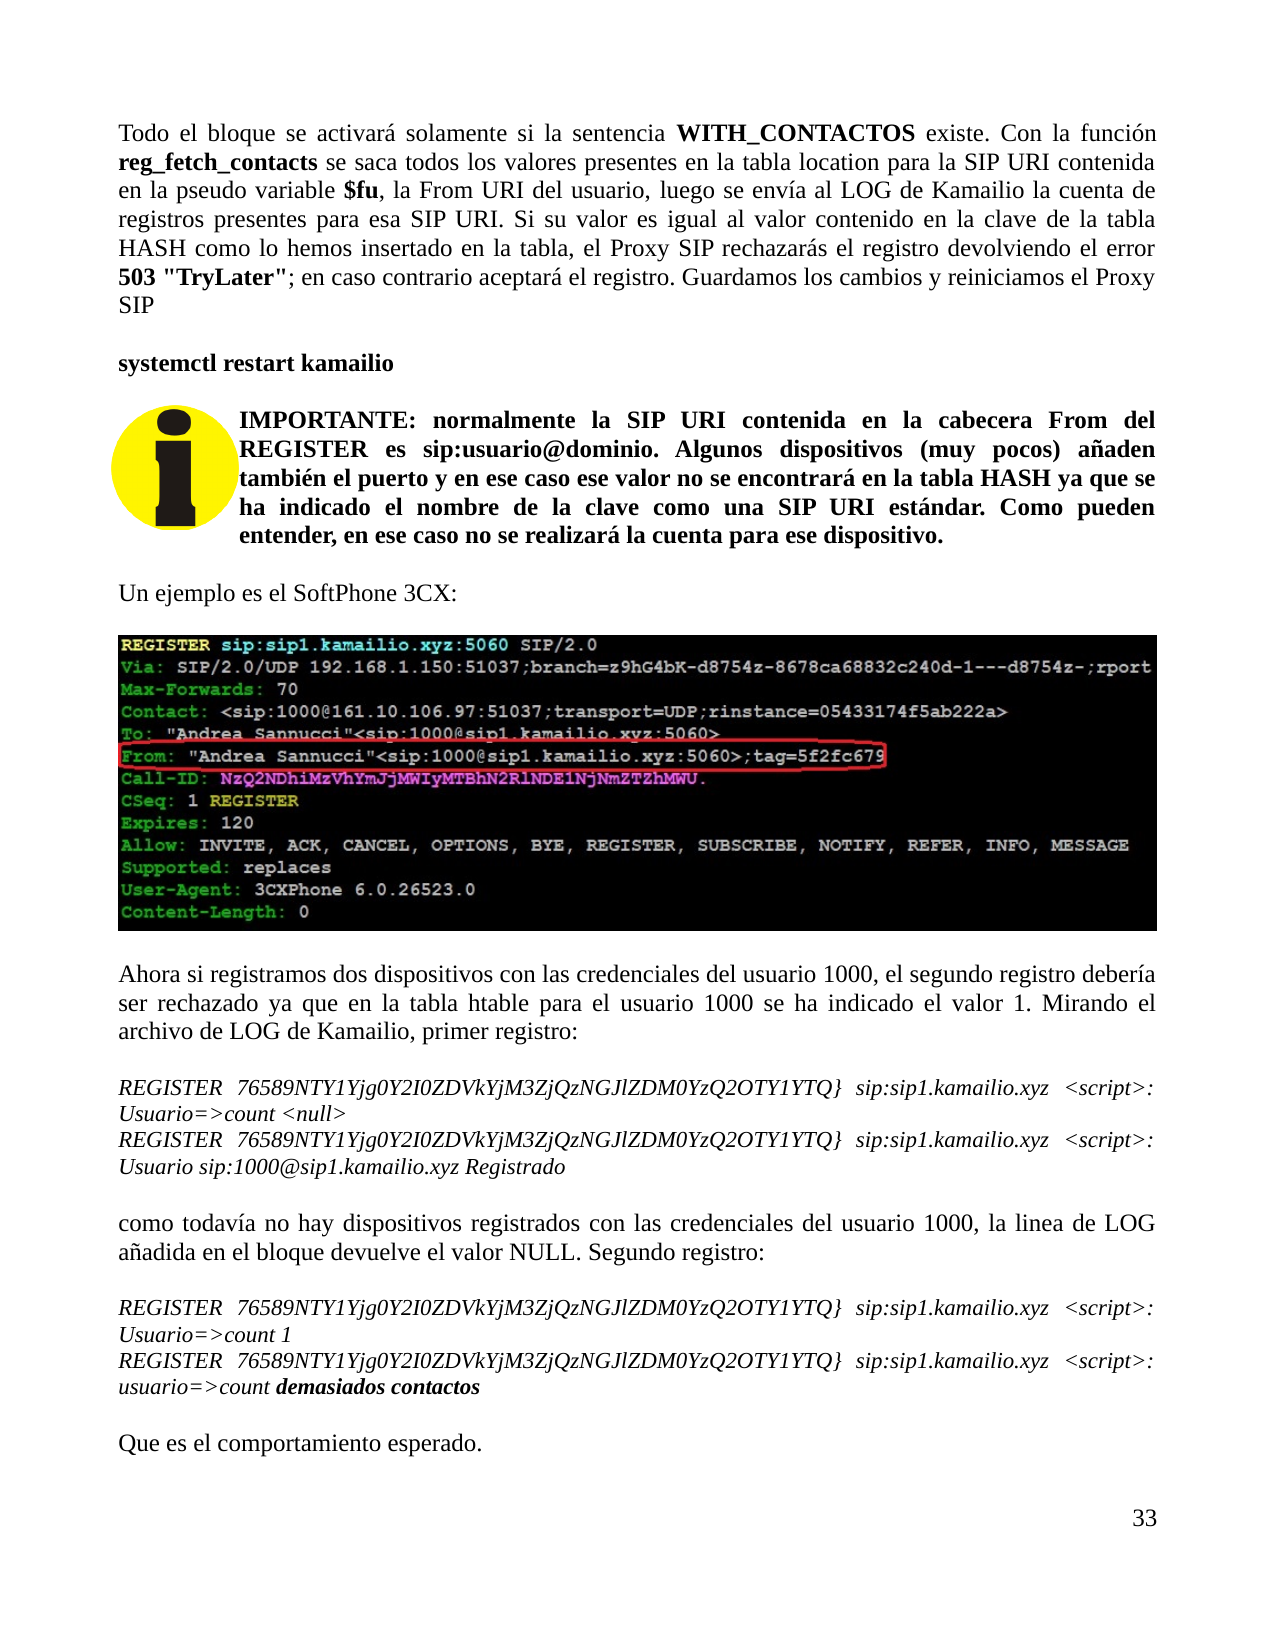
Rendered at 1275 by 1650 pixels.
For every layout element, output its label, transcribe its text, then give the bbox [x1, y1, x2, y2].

text REGISTER 76589NTY1Yjg0Y2I0ZDVkYjM3ZjQzNGJlZDM0YzQ2OTY1YTQ} sip:sip1.kamailio.xyz <script>: usuario=>count demasiados contactos [118, 1347, 1157, 1400]
text Un ejemplo es el SoftPhone 3CX: [118, 578, 1157, 607]
picture [118, 635, 1157, 931]
text REGISTER 76589NTY1Yjg0Y2I0ZDVkYjM3ZjQzNGJlZDM0YzQ2OTY1YTQ} sip:sip1.kamailio.xyz <script>: Usuario sip:1000@sip1.kamailio.xyz Registrado [118, 1127, 1157, 1179]
text Ahora si registramos dos dispositivos con las credenciales del usuario 1000, el segundo registro debería ser rechazado ya que en la tabla htable para el usuario 1000 se ha indicado el valor 1. Mirando el archivo de LOG de Kamailio, primer registro: [118, 959, 1157, 1045]
text como todavía no hay dispositivos registrados con las credenciales del usuario 1000, la linea de LOG añadida en el bloque devuelve el valor NULL. Segundo registro: [118, 1208, 1157, 1266]
text REGISTER 76589NTY1Yjg0Y2I0ZDVkYjM3ZjQzNGJlZDM0YzQ2OTY1YTQ} sip:sip1.kamailio.xyz <script>: Usuario=>count 1 [118, 1294, 1157, 1347]
text Todo el bloque se activará solamente si la sentencia WITH_CONTACTOS existe. Con la función reg_fetch_contacts se saca todos los valores presentes en la tabla location para la SIP URI contenida en la pseudo variable $fu, la From URI del usuario, luego se envía al LOG de Kamailio la cuenta de registros presentes para esa SIP URI. Si su valor es igual al valor contenido en la clave de la tabla HASH como lo hemos insertado en la tabla, el Proxy SIP rechazarás el registro devolviendo el error 503 "TryLater"; en caso contrario aceptará el registro. Guardamos los cambios y reiniciamos el Proxy SIP [118, 118, 1157, 319]
text systemctl restart kamailio [118, 348, 1157, 377]
picture [111, 405, 239, 530]
text REGISTER 76589NTY1Yjg0Y2I0ZDVkYjM3ZjQzNGJlZDM0YzQ2OTY1YTQ} sip:sip1.kamailio.xyz <script>: Usuario=>count <null> [118, 1074, 1157, 1127]
text IMPORTANTE: normalmente la SIP URI contenida en la cabecera From del REGISTER es sip:usuario@dominio. Algunos dispositivos (muy pocos) añaden también el puerto y en ese caso ese valor no se encontrará en la tabla HASH ya que se ha indicado el nombre de la clave como una SIP URI estándar. Como pueden entender, en ese caso no se realizará la cuenta para ese dispositivo. [118, 406, 1157, 549]
text Que es el comportamiento esperado. [118, 1428, 1157, 1457]
